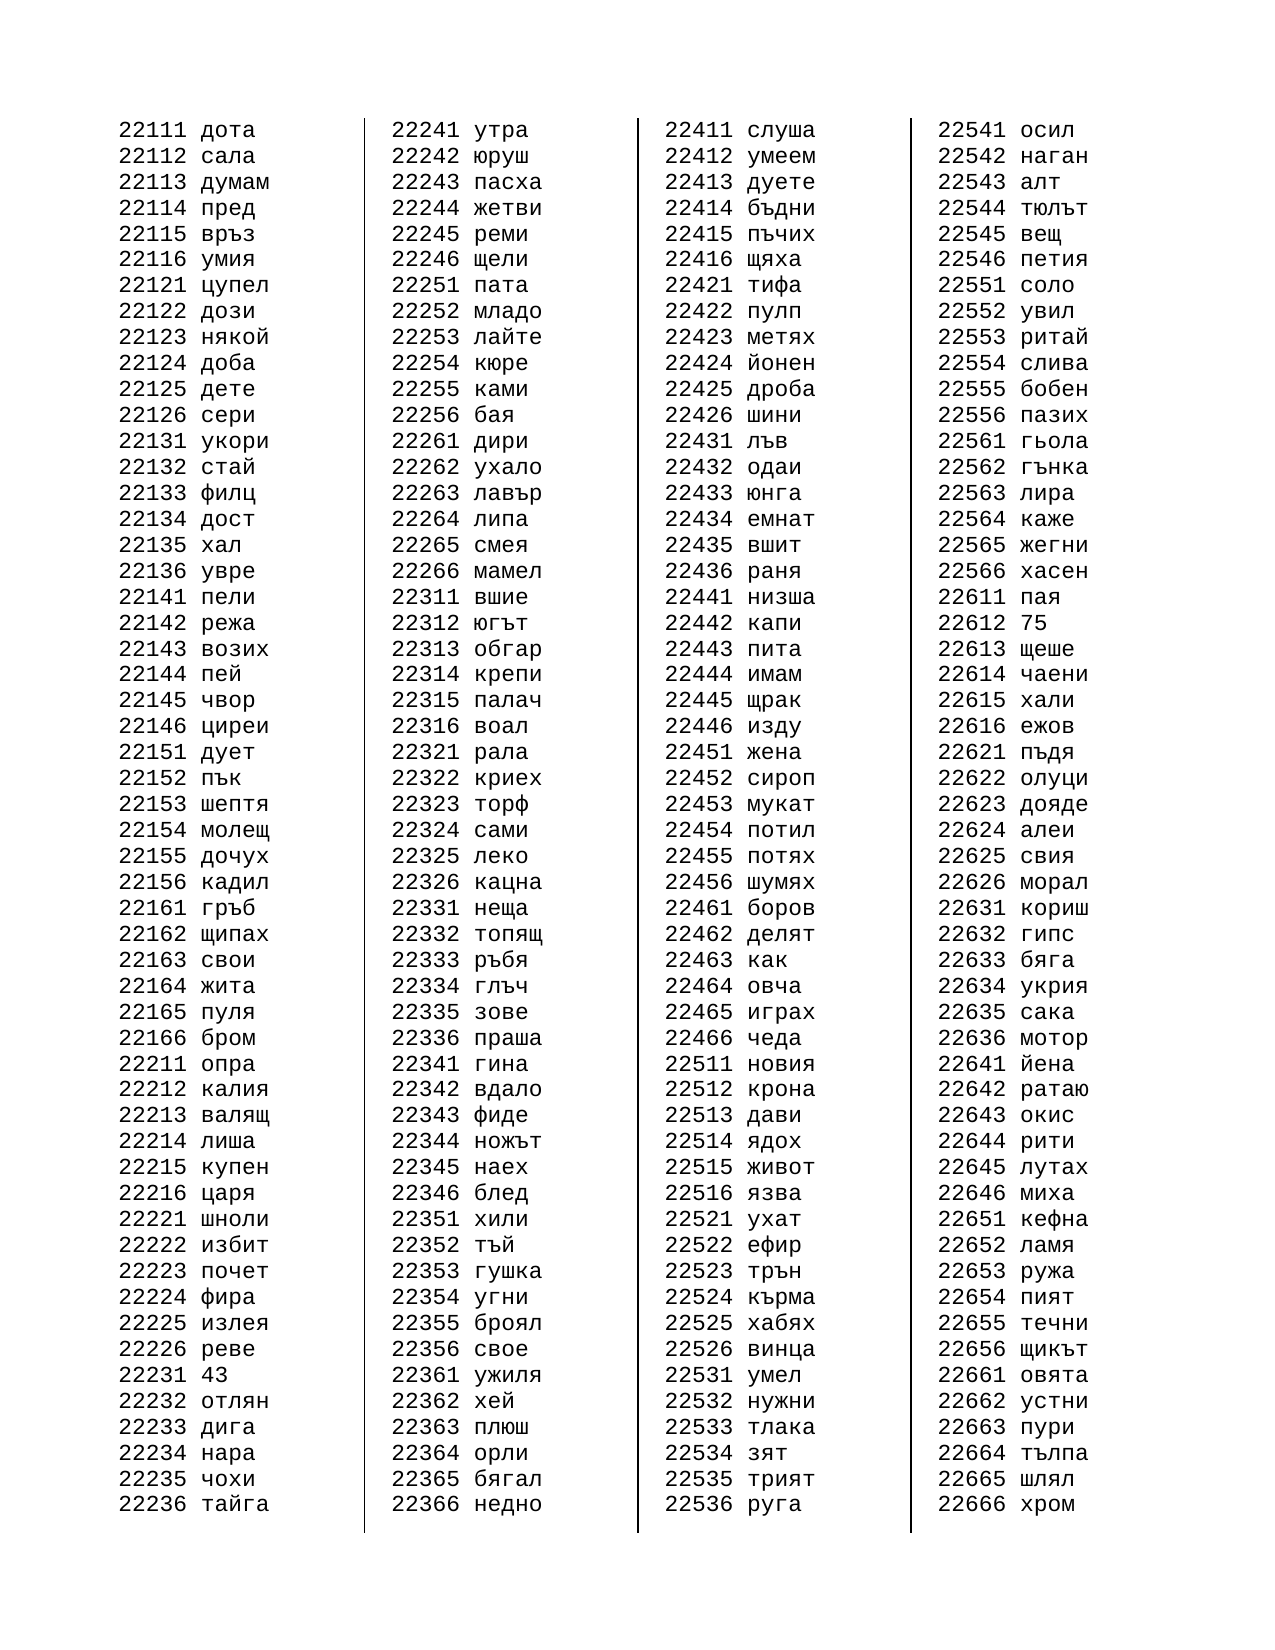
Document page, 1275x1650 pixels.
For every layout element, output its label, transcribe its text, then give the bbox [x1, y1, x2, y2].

text 22122 дози [118, 300, 337, 326]
text 22644 рити [937, 1130, 1157, 1156]
text 22665 шлял [937, 1467, 1157, 1493]
text 22426 шини [664, 403, 883, 429]
text 22251 пата [391, 274, 610, 300]
text 22314 крепи [391, 663, 610, 689]
text 22643 окис [937, 1104, 1157, 1130]
text 22344 ножът [391, 1130, 610, 1156]
text 22265 смея [391, 533, 610, 559]
text 22324 сами [391, 818, 610, 844]
text 22213 валящ [118, 1104, 337, 1130]
text 22133 филц [118, 481, 337, 507]
text 22254 кюре [391, 352, 610, 377]
text 22634 укрия [937, 974, 1157, 1000]
text 22523 трън [664, 1259, 883, 1285]
text 22346 блед [391, 1182, 610, 1207]
text 22132 стай [118, 455, 337, 481]
text 22146 циреи [118, 715, 337, 741]
text 22546 петия [937, 248, 1157, 274]
text 22511 новия [664, 1052, 883, 1078]
text 22443 пита [664, 637, 883, 663]
text 22313 обгар [391, 637, 610, 663]
text 22623 дояде [937, 792, 1157, 818]
text 22524 кърма [664, 1285, 883, 1311]
text 22453 мукат [664, 792, 883, 818]
text 22345 наех [391, 1156, 610, 1182]
text 22242 юруш [391, 144, 610, 170]
text 22625 свия [937, 844, 1157, 870]
text 22243 пасха [391, 170, 610, 196]
text 22325 леко [391, 844, 610, 870]
text 22221 шноли [118, 1207, 337, 1233]
text 22666 хром [937, 1493, 1157, 1519]
text 22434 емнат [664, 507, 883, 533]
text 22331 неща [391, 896, 610, 922]
text 22366 недно [391, 1493, 610, 1519]
text 22465 играх [664, 1000, 883, 1026]
text 22536 руга [664, 1493, 883, 1519]
text 22166 бром [118, 1026, 337, 1052]
text 22123 някой [118, 326, 337, 352]
text 22463 как [664, 948, 883, 974]
text 22162 щипах [118, 922, 337, 948]
text 22153 шептя [118, 792, 337, 818]
text 22231 43 [118, 1363, 337, 1389]
text 22244 жетви [391, 196, 610, 222]
text 22464 овча [664, 974, 883, 1000]
text 22335 зове [391, 1000, 610, 1026]
text 22312 югът [391, 611, 610, 637]
text 22422 пулп [664, 300, 883, 326]
text 22126 сери [118, 403, 337, 429]
text 22532 нужни [664, 1389, 883, 1415]
text 22456 шумях [664, 870, 883, 896]
text 22455 потях [664, 844, 883, 870]
text 22211 опра [118, 1052, 337, 1078]
text 22663 пури [937, 1415, 1157, 1441]
text 22114 пред [118, 196, 337, 222]
text 22633 бяга [937, 948, 1157, 974]
text 22612 75 [937, 611, 1157, 637]
text 22431 лъв [664, 429, 883, 455]
text 22134 дост [118, 507, 337, 533]
text 22131 укори [118, 429, 337, 455]
text 22661 овята [937, 1363, 1157, 1389]
text 22225 излея [118, 1311, 337, 1337]
text 22355 броял [391, 1311, 610, 1337]
text 22263 лавър [391, 481, 610, 507]
text 22365 бягал [391, 1467, 610, 1493]
text 22556 пазих [937, 403, 1157, 429]
text 22321 рала [391, 741, 610, 767]
text 22543 алт [937, 170, 1157, 196]
text 22655 течни [937, 1311, 1157, 1337]
text 22223 почет [118, 1259, 337, 1285]
text 22235 чохи [118, 1467, 337, 1493]
text 22564 каже [937, 507, 1157, 533]
text 22342 вдало [391, 1078, 610, 1104]
text 22531 умел [664, 1363, 883, 1389]
text 22636 мотор [937, 1026, 1157, 1052]
text 22316 воал [391, 715, 610, 741]
text 22164 жита [118, 974, 337, 1000]
text 22622 олуци [937, 767, 1157, 792]
text 22155 дочух [118, 844, 337, 870]
text 22111 дота [118, 118, 337, 144]
text 22234 нара [118, 1441, 337, 1467]
text 22145 чвор [118, 689, 337, 715]
text 22341 гина [391, 1052, 610, 1078]
text 22144 пей [118, 663, 337, 689]
text 22621 пъдя [937, 741, 1157, 767]
text 22135 хал [118, 533, 337, 559]
text 22332 топящ [391, 922, 610, 948]
text 22224 фира [118, 1285, 337, 1311]
text 22214 лиша [118, 1130, 337, 1156]
text 22615 хали [937, 689, 1157, 715]
text 22656 щикът [937, 1337, 1157, 1363]
text 22232 отлян [118, 1389, 337, 1415]
text 22252 младо [391, 300, 610, 326]
text 22266 мамел [391, 559, 610, 585]
text 22442 капи [664, 611, 883, 637]
text 22115 връз [118, 222, 337, 248]
text 22462 делят [664, 922, 883, 948]
text 22411 слуша [664, 118, 883, 144]
text 22632 гипс [937, 922, 1157, 948]
text 22246 щели [391, 248, 610, 274]
text 22245 реми [391, 222, 610, 248]
text 22141 пели [118, 585, 337, 611]
text 22521 ухат [664, 1207, 883, 1233]
text 22216 царя [118, 1182, 337, 1207]
text 22566 хасен [937, 559, 1157, 585]
text 22311 вшие [391, 585, 610, 611]
text 22112 сала [118, 144, 337, 170]
text 22432 одаи [664, 455, 883, 481]
text 22151 дует [118, 741, 337, 767]
text 22362 хей [391, 1389, 610, 1415]
text 22642 ратаю [937, 1078, 1157, 1104]
text 22336 праша [391, 1026, 610, 1052]
text 22356 свое [391, 1337, 610, 1363]
text 22363 плюш [391, 1415, 610, 1441]
text 22441 низша [664, 585, 883, 611]
text 22124 доба [118, 352, 337, 377]
text 22414 бъдни [664, 196, 883, 222]
text 22554 слива [937, 352, 1157, 377]
text 22544 тюлът [937, 196, 1157, 222]
text 22616 ежов [937, 715, 1157, 741]
text 22555 бобен [937, 377, 1157, 403]
text 22236 тайга [118, 1493, 337, 1519]
text 22343 фиде [391, 1104, 610, 1130]
text 22433 юнга [664, 481, 883, 507]
text 22156 кадил [118, 870, 337, 896]
text 22641 йена [937, 1052, 1157, 1078]
text 22322 криех [391, 767, 610, 792]
text 22256 бая [391, 403, 610, 429]
text 22451 жена [664, 741, 883, 767]
text 22253 лайте [391, 326, 610, 352]
text 22561 гьола [937, 429, 1157, 455]
text 22541 осил [937, 118, 1157, 144]
text 22466 чеда [664, 1026, 883, 1052]
text 22425 дроба [664, 377, 883, 403]
text 22664 тълпа [937, 1441, 1157, 1467]
text 22645 лутах [937, 1156, 1157, 1182]
text 22165 пуля [118, 1000, 337, 1026]
text 22534 зят [664, 1441, 883, 1467]
text 22614 чаени [937, 663, 1157, 689]
text 22652 ламя [937, 1233, 1157, 1259]
text 22542 наган [937, 144, 1157, 170]
text 22516 язва [664, 1182, 883, 1207]
text 22611 пая [937, 585, 1157, 611]
text 22545 вещ [937, 222, 1157, 248]
text 22334 глъч [391, 974, 610, 1000]
text 22522 ефир [664, 1233, 883, 1259]
text 22454 потил [664, 818, 883, 844]
text 22653 ружа [937, 1259, 1157, 1285]
text 22635 сака [937, 1000, 1157, 1026]
text 22255 ками [391, 377, 610, 403]
text 22631 кориш [937, 896, 1157, 922]
text 22413 дуете [664, 170, 883, 196]
text 22444 имам [664, 663, 883, 689]
text 22446 изду [664, 715, 883, 741]
text 22161 гръб [118, 896, 337, 922]
text 22264 липа [391, 507, 610, 533]
text 22452 сироп [664, 767, 883, 792]
text 22215 купен [118, 1156, 337, 1182]
text 22354 угни [391, 1285, 610, 1311]
text 22525 хабях [664, 1311, 883, 1337]
text 22333 ръбя [391, 948, 610, 974]
text 22315 палач [391, 689, 610, 715]
text 22553 ритай [937, 326, 1157, 352]
text 22136 увре [118, 559, 337, 585]
text 22562 гънка [937, 455, 1157, 481]
text 22143 возих [118, 637, 337, 663]
text 22552 увил [937, 300, 1157, 326]
text 22416 щяха [664, 248, 883, 274]
text 22461 боров [664, 896, 883, 922]
text 22142 режа [118, 611, 337, 637]
text 22113 думам [118, 170, 337, 196]
text 22624 алеи [937, 818, 1157, 844]
text 22533 тлака [664, 1415, 883, 1441]
text 22261 дири [391, 429, 610, 455]
text 22361 ужиля [391, 1363, 610, 1389]
text 22326 кацна [391, 870, 610, 896]
text 22323 торф [391, 792, 610, 818]
text 22563 лира [937, 481, 1157, 507]
text 22424 йонен [664, 352, 883, 377]
text 22651 кефна [937, 1207, 1157, 1233]
text 22415 пъчих [664, 222, 883, 248]
text 22262 ухало [391, 455, 610, 481]
text 22526 винца [664, 1337, 883, 1363]
text 22512 крона [664, 1078, 883, 1104]
text 22662 устни [937, 1389, 1157, 1415]
text 22646 миха [937, 1182, 1157, 1207]
text 22551 соло [937, 274, 1157, 300]
text 22654 пият [937, 1285, 1157, 1311]
text 22565 жегни [937, 533, 1157, 559]
text 22116 умия [118, 248, 337, 274]
text 22212 калия [118, 1078, 337, 1104]
text 22364 орли [391, 1441, 610, 1467]
text 22423 метях [664, 326, 883, 352]
text 22152 пък [118, 767, 337, 792]
text 22154 молещ [118, 818, 337, 844]
text 22613 щеше [937, 637, 1157, 663]
text 22226 реве [118, 1337, 337, 1363]
text 22435 вшит [664, 533, 883, 559]
text 22412 умеем [664, 144, 883, 170]
text 22222 избит [118, 1233, 337, 1259]
text 22351 хили [391, 1207, 610, 1233]
text 22514 ядох [664, 1130, 883, 1156]
text 22515 живот [664, 1156, 883, 1182]
text 22121 цупел [118, 274, 337, 300]
text 22445 щрак [664, 689, 883, 715]
text 22421 тифа [664, 274, 883, 300]
text 22352 тъй [391, 1233, 610, 1259]
text 22626 морал [937, 870, 1157, 896]
text 22241 утра [391, 118, 610, 144]
text 22125 дете [118, 377, 337, 403]
text 22535 трият [664, 1467, 883, 1493]
text 22436 раня [664, 559, 883, 585]
text 22513 дави [664, 1104, 883, 1130]
text 22163 свои [118, 948, 337, 974]
text 22353 гушка [391, 1259, 610, 1285]
text 22233 дига [118, 1415, 337, 1441]
